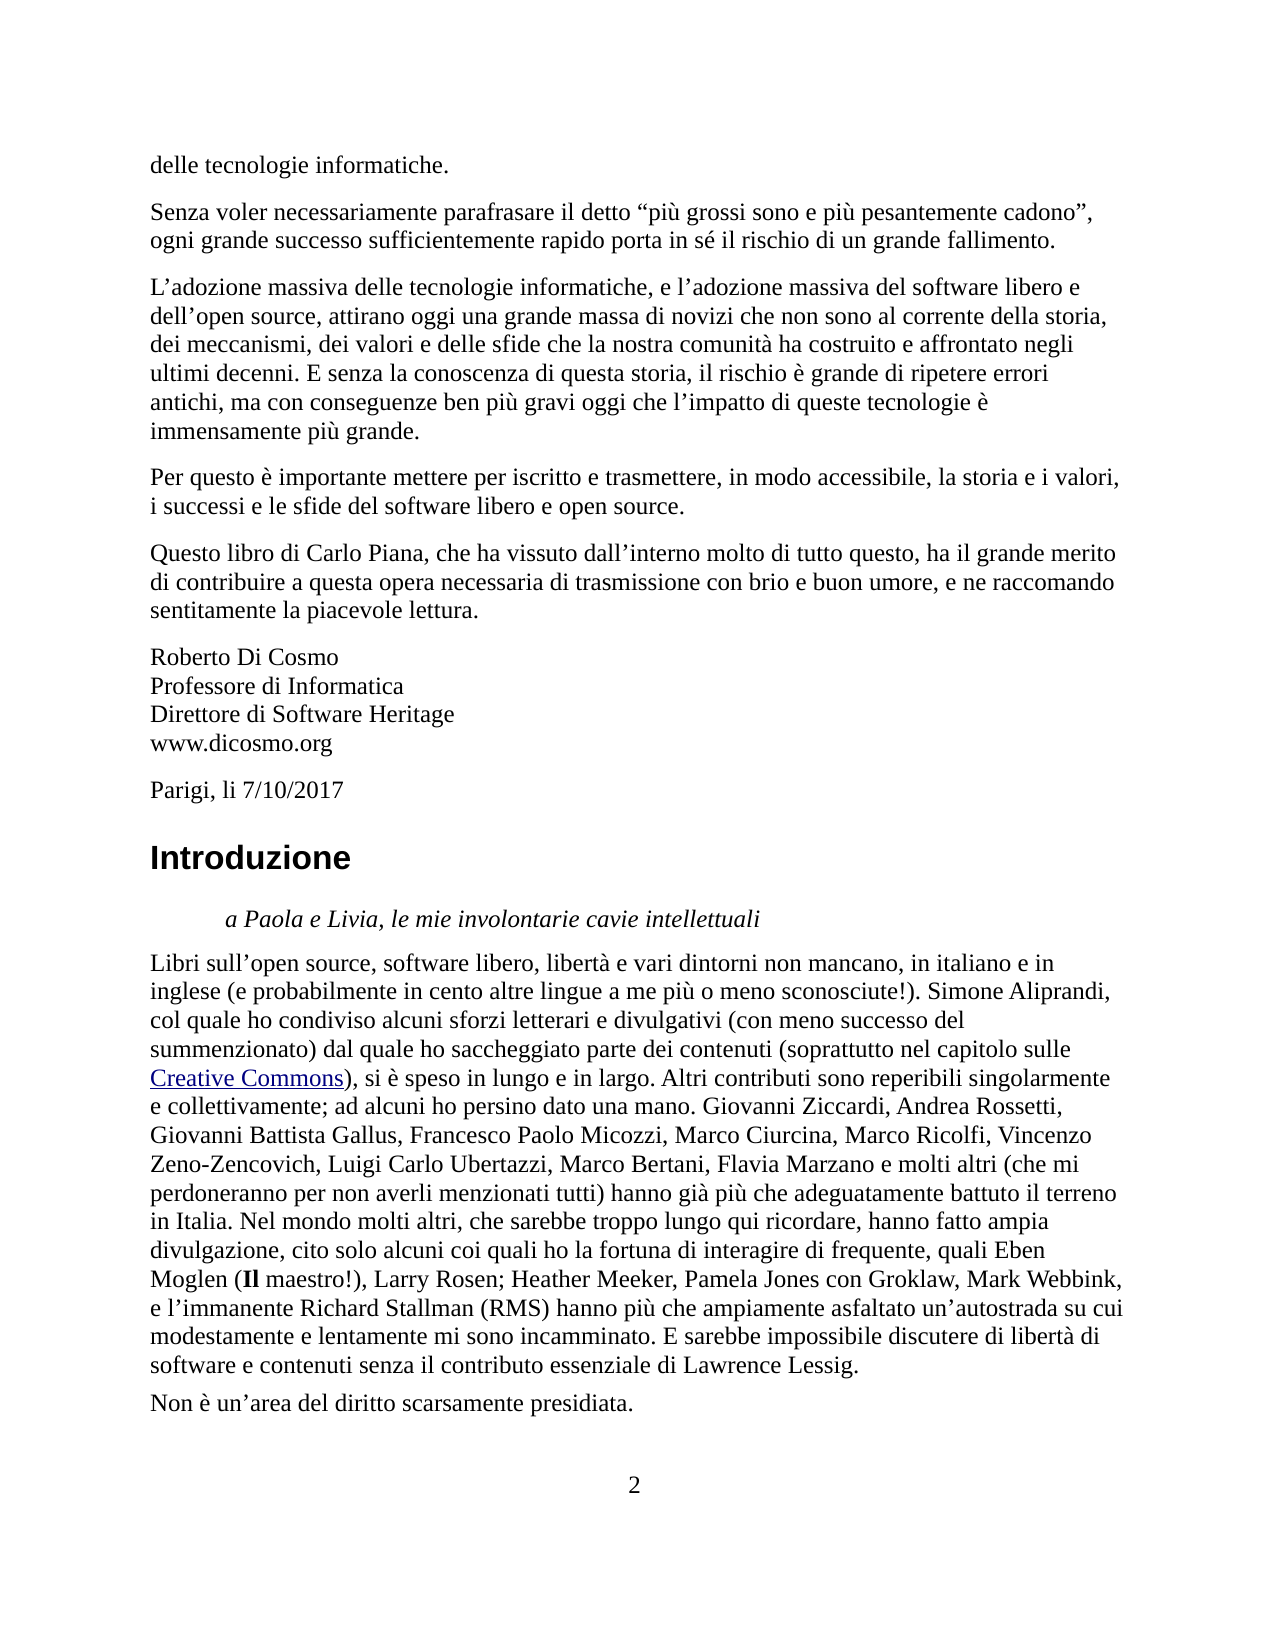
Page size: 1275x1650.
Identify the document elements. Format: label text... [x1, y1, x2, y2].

text a Paola e Livia, le mie involontarie cavie intellettuali [225, 904, 1125, 933]
text Per questo è importante mettere per iscritto e trasmettere, in modo accessibile, la storia e i valori, i successi e le sfide del software libero e open source. [150, 462, 1125, 520]
text Non è un’area del diritto scarsamente presidiata. [150, 1388, 1125, 1417]
subtitle Introduzione [150, 838, 1125, 876]
text Questo libro di Carlo Piana, che ha vissuto dall’interno molto di tutto questo, ha il grande merito di contribuire a questa opera necessaria di trasmissione con brio e buon umore, e ne raccomando sentitamente la piacevole lettura. [150, 538, 1125, 624]
text L’adozione massiva delle tecnologie informatiche, e l’adozione massiva del software libero e dell’open source, attirano oggi una grande massa di novizi che non sono al corrente della storia, dei meccanismi, dei valori e delle sfide che la nostra comunità ha costruito e affrontato negli ultimi decenni. E senza la conoscenza di questa storia, il rischio è grande di ripetere errori antichi, ma con conseguenze ben più gravi oggi che l’impatto di queste tecnologie è immensamente più grande. [150, 272, 1125, 444]
text delle tecnologie informatiche. [150, 150, 1125, 179]
text Libri sull’open source, software libero, libertà e vari dintorni non mancano, in italiano e in inglese (e probabilmente in cento altre lingue a me più o meno sconosciute!). Simone Aliprandi, col quale ho condiviso alcuni sforzi letterari e divulgativi (con meno successo del summenzionato) dal quale ho saccheggiato parte dei contenuti (soprattutto nel capitolo sulle Creative Commons), si è speso in lungo e in largo. Altri contributi sono reperibili singolarmente e collettivamente; ad alcuni ho persino dato una mano. Giovanni Ziccardi, Andrea Rossetti, Giovanni Battista Gallus, Francesco Paolo Micozzi, Marco Ciurcina, Marco Ricolfi, Vincenzo Zeno-Zencovich, Luigi Carlo Ubertazzi, Marco Bertani, Flavia Marzano e molti altri (che mi perdoneranno per non averli menzionati tutti) hanno già più che adeguatamente battuto il terreno in Italia. Nel mondo molti altri, che sarebbe troppo lungo qui ricordare, hanno fatto ampia divulgazione, cito solo alcuni coi quali ho la fortuna di interagire di frequente, quali Eben Moglen (Il maestro!), Larry Rosen; Heather Meeker, Pamela Jones con Groklaw, Mark Webbink, e l’immanente Richard Stallman (RMS) hanno più che ampiamente asfaltato un’autostrada su cui modestamente e lentamente mi sono incamminato. E sarebbe impossibile discutere di libertà di software e contenuti senza il contributo essenziale di Lawrence Lessig. [150, 948, 1125, 1379]
text Parigi, li 7/10/2017 [150, 775, 1125, 804]
text Roberto Di Cosmo Professore di Informatica Direttore di Software Heritage www.dicosmo.org [150, 642, 1125, 757]
text Senza voler necessariamente parafrasare il detto “più grossi sono e più pesantemente cadono”, ogni grande successo sufficientemente rapido porta in sé il rischio di un grande fallimento. [150, 197, 1125, 254]
